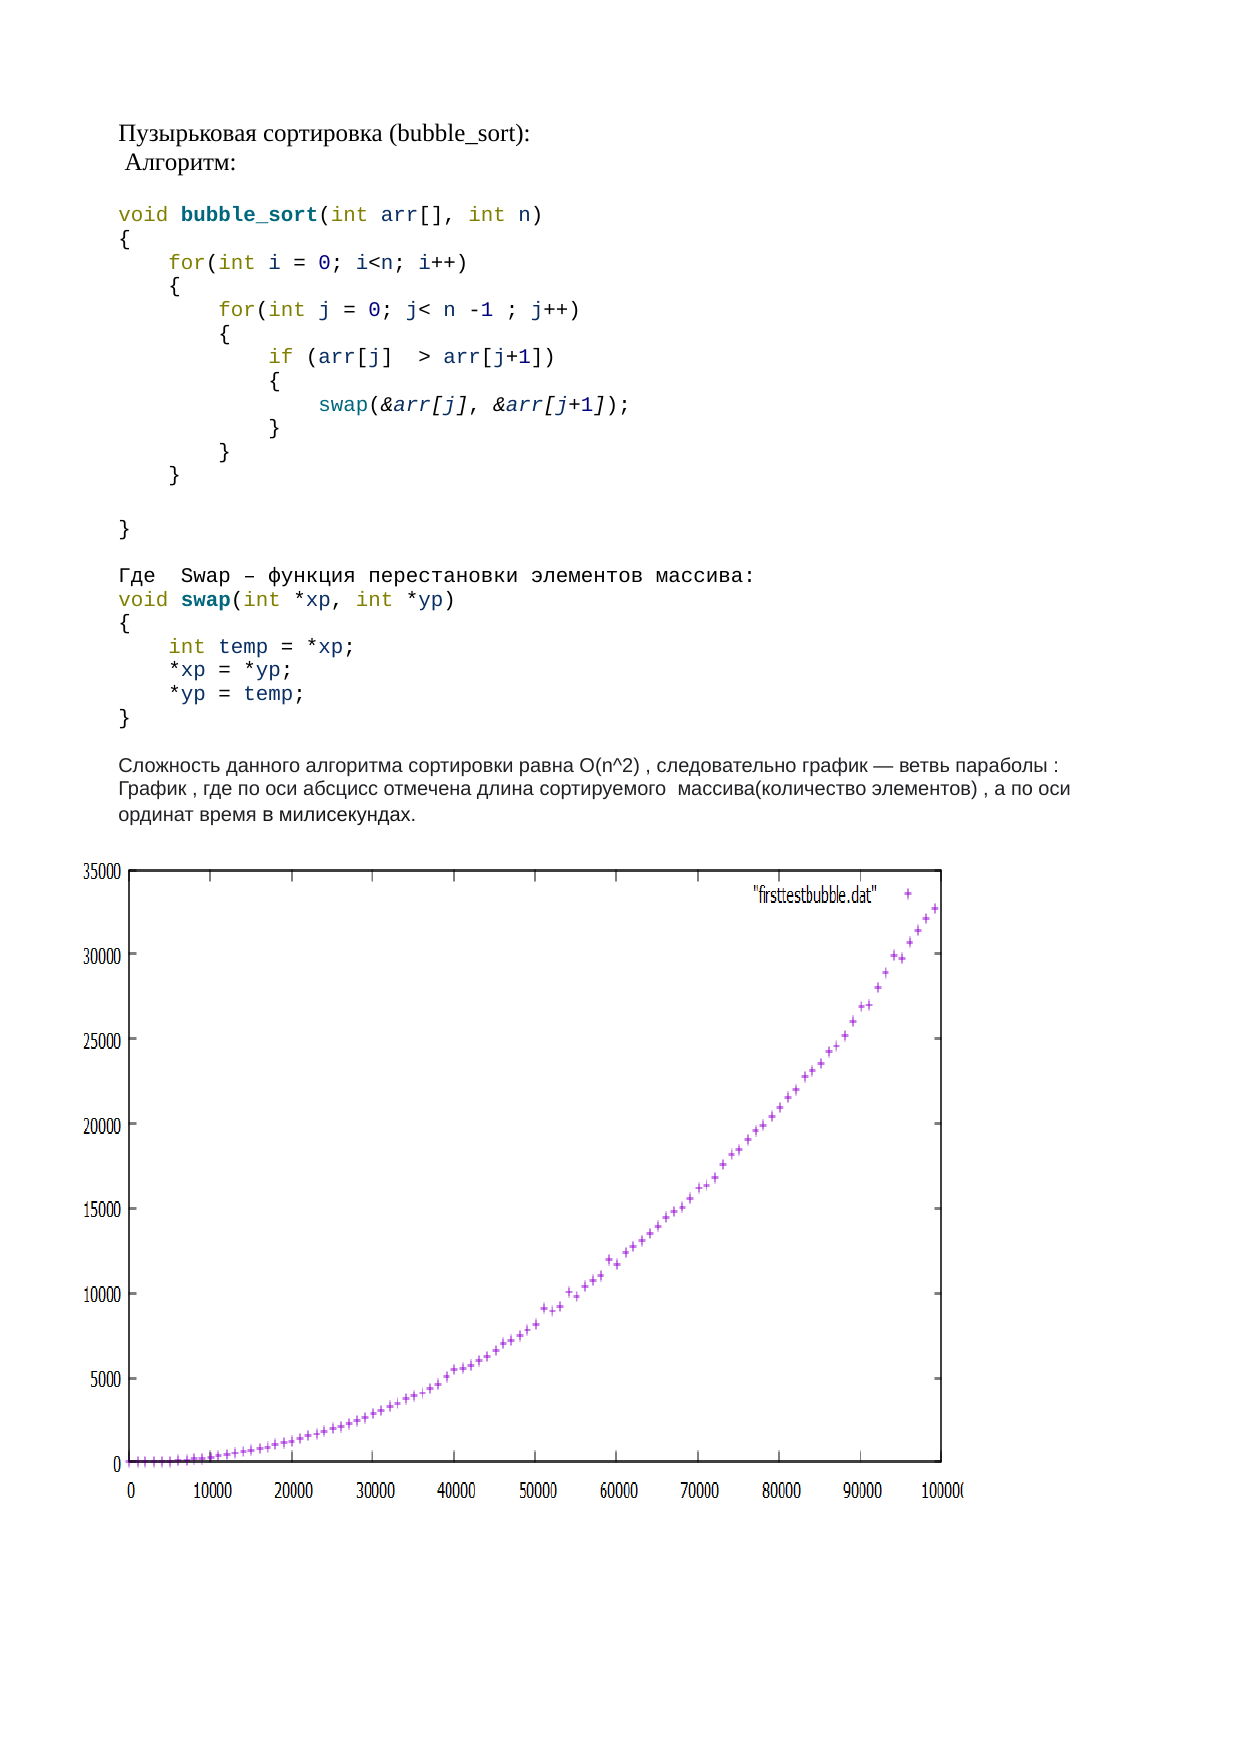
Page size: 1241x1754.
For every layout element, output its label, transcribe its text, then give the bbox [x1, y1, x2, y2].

text { [118, 612, 1122, 636]
text Сложность данного алгоритма сортировки равна O(n^2) , следовательно график — ветвь параболы : [118, 754, 1122, 777]
text } [118, 518, 1122, 541]
text *xp = *yp; [118, 659, 1122, 683]
text { [118, 370, 1122, 393]
text swap(&arr[j], &arr[j+1]); [118, 393, 1122, 417]
text График , где по оси абсцисс отмечена длина сортируемого массива(количество элементов) , а по оси ординат время в милисекундах. [118, 777, 1122, 827]
text *yp = temp; [118, 683, 1122, 707]
text } [118, 464, 1122, 488]
text void swap(int *xp, int *yp) [118, 588, 1122, 612]
text { [118, 228, 1122, 252]
text } [118, 417, 1122, 441]
text Где Swap – функция перестановки элементов массива: [118, 565, 1122, 588]
text void bubble_sort(int arr[], int n) [118, 204, 1122, 228]
text int temp = *xp; [118, 636, 1122, 659]
text } [118, 707, 1122, 730]
text for(int j = 0; j< n -1 ; j++) [118, 299, 1122, 323]
text { [118, 323, 1122, 346]
text if (arr[j] > arr[j+1]) [118, 346, 1122, 370]
text { [118, 275, 1122, 299]
text } [118, 441, 1122, 464]
text Алгоритм: [118, 147, 1122, 176]
picture [62, 843, 964, 1515]
text for(int i = 0; i<n; i++) [118, 252, 1122, 275]
text Пузырьковая сортировка (bubble_sort): [118, 118, 1122, 147]
